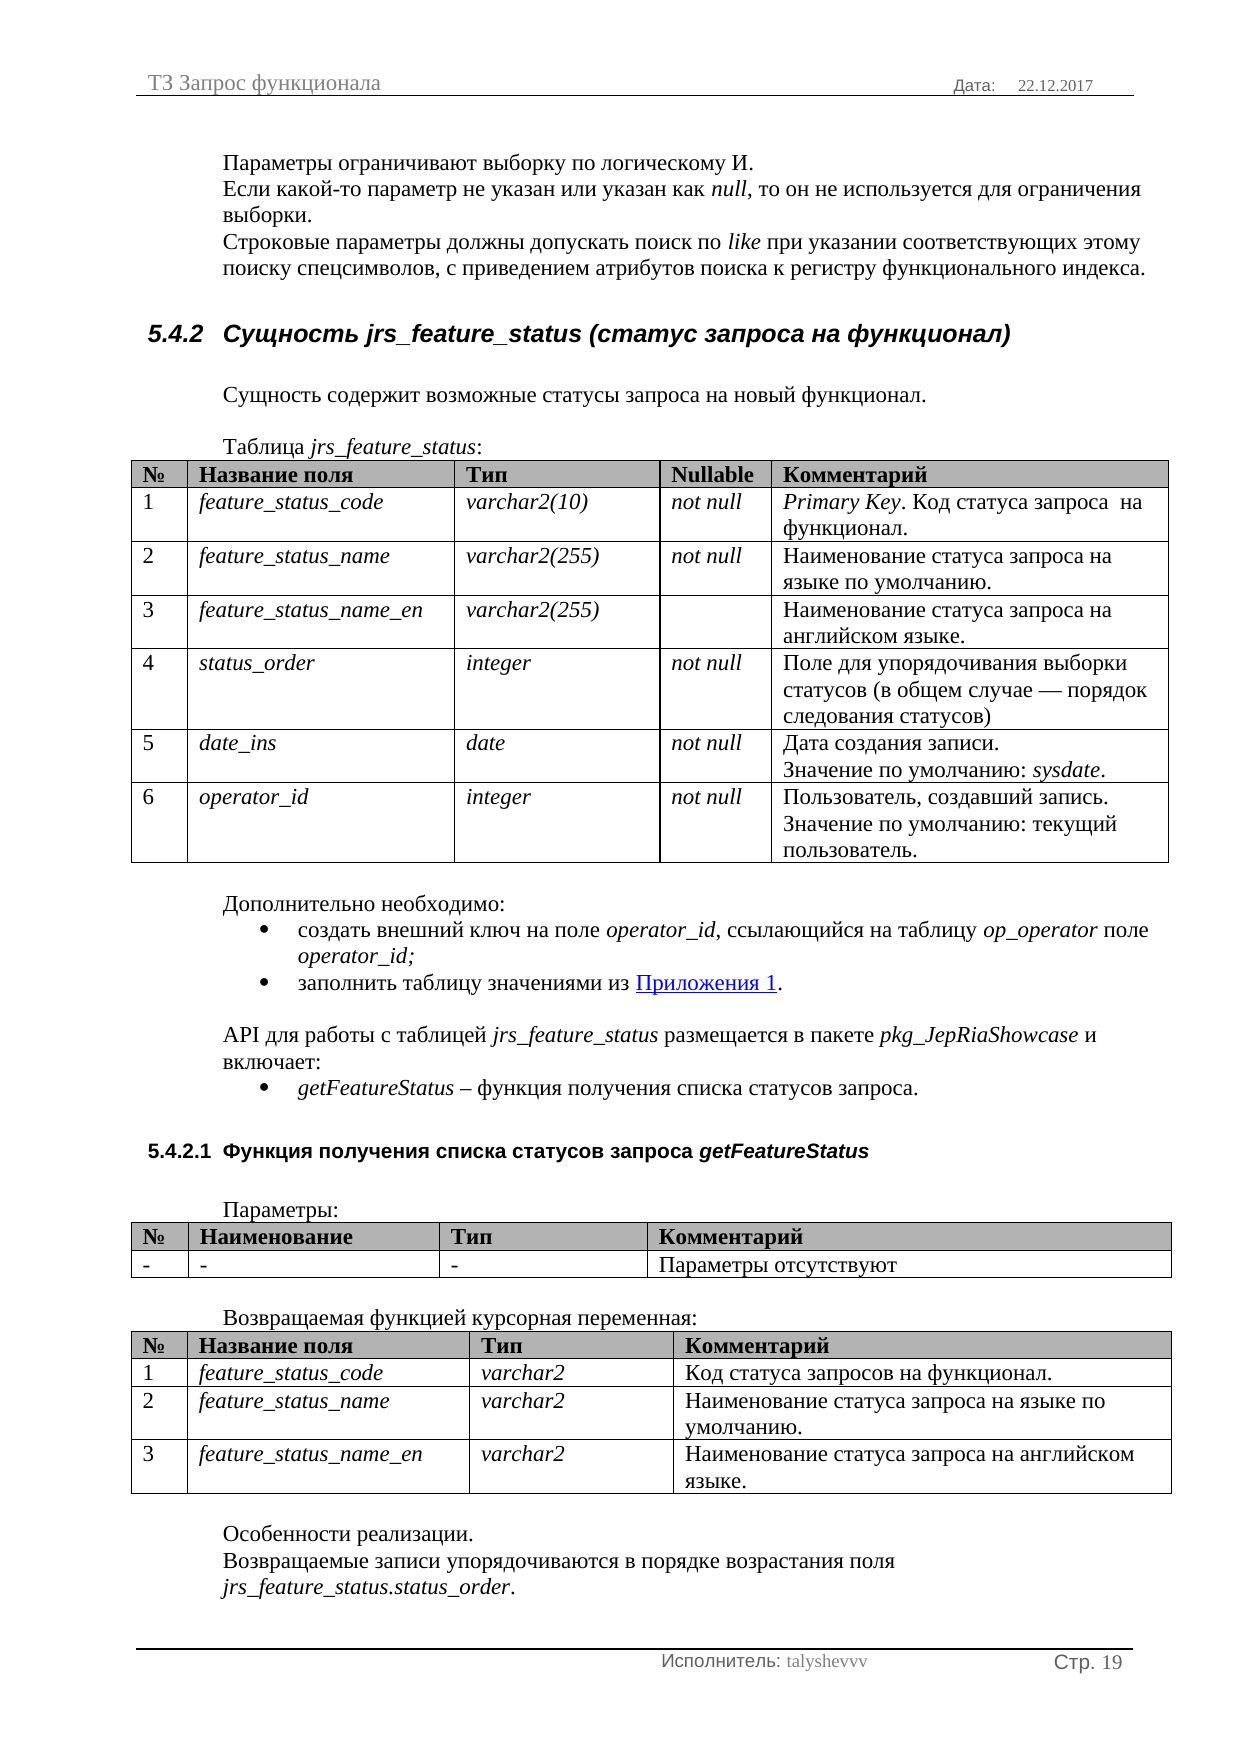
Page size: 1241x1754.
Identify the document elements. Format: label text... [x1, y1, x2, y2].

table_cell feature_status_name [188, 1387, 469, 1439]
table_cell feature_status_name [188, 542, 454, 594]
table_cell Primary Key. Код статуса запроса на функционал. [772, 488, 1168, 541]
table_cell feature_status_name_en [188, 1440, 469, 1493]
table_header Название поля [188, 1332, 469, 1358]
list заполнить таблицу значениями из Приложения 1. [260, 969, 1152, 995]
table_cell 1 [132, 488, 187, 541]
table_cell date [455, 730, 659, 782]
table_cell not null [661, 730, 771, 782]
table_header № [132, 1223, 188, 1250]
table_cell - [132, 1251, 188, 1277]
table_cell not null [661, 649, 771, 728]
table_cell 4 [132, 649, 187, 728]
table_header Комментарий [648, 1223, 1171, 1250]
table_cell varchar2 [470, 1359, 673, 1386]
table_cell varchar2(10) [455, 488, 659, 541]
table_cell varchar2 [470, 1387, 673, 1439]
table_cell varchar2(255) [455, 542, 659, 594]
table_header Nullable [661, 461, 771, 487]
subtitle Сущность jrs_feature_status (статус запроса на функционал) [148, 319, 1152, 348]
table_cell 3 [132, 596, 187, 648]
table_cell feature_status_code [188, 1359, 469, 1386]
table_cell Поле для упорядочивания выборки статусов (в общем случае — порядок следования статусов) [772, 649, 1168, 728]
table_cell date_ins [188, 730, 454, 782]
table_header Наименование [189, 1223, 439, 1250]
table_cell status_order [188, 649, 454, 728]
table_cell 3 [132, 1440, 187, 1493]
table_cell 2 [132, 542, 187, 594]
text Если какой-то параметр не указан или указан как null, то он не используется для ограничения выборки. [223, 175, 1152, 228]
table_header Комментарий [772, 461, 1168, 487]
text Сущность содержит возможные статусы запроса на новый функционал. [223, 381, 1152, 407]
table_cell - [189, 1251, 439, 1277]
table_cell Наименование статуса запроса на английском языке. [772, 596, 1168, 648]
table_header Тип [470, 1332, 673, 1358]
table_cell operator_id [188, 783, 454, 862]
text Строковые параметры должны допускать поиск по like при указании соответствующих этому поиску спецсимволов, с приведением атрибутов поиска к регистру функционального индекса. [223, 228, 1152, 280]
list getFeatureStatus – функция получения списка статусов запроса. [260, 1074, 1152, 1101]
text Возвращаемые записи упорядочиваются в порядке возрастания поля jrs_feature_status.status_order. [223, 1547, 1152, 1599]
table_header Комментарий [674, 1332, 1171, 1358]
table_cell Наименование статуса запроса на языке по умолчанию. [772, 542, 1168, 594]
table_cell Наименование статуса запроса на английском языке. [674, 1440, 1171, 1493]
text Особенности реализации. [223, 1521, 1152, 1547]
table_cell - [440, 1251, 647, 1277]
text Таблица jrs_feature_status: [223, 433, 1152, 460]
table_cell 6 [132, 783, 187, 862]
table_header Тип [440, 1223, 647, 1250]
table_cell Параметры отсутствуют [648, 1251, 1171, 1277]
table_cell varchar2(255) [455, 596, 659, 648]
text API для работы с таблицей jrs_feature_status размещается в пакете pkg_JepRiaShowcase и включает: [223, 1021, 1152, 1074]
table_cell varchar2 [470, 1440, 673, 1493]
table_cell Дата создания записи. Значение по умолчанию: sysdate. [772, 730, 1168, 782]
table_cell [661, 596, 771, 648]
table_cell Код статуса запросов на функционал. [674, 1359, 1171, 1386]
table_cell not null [661, 542, 771, 594]
table_header № [132, 461, 187, 487]
text Дополнительно необходимо: [223, 890, 1152, 916]
table_cell integer [455, 783, 659, 862]
table_cell not null [661, 488, 771, 541]
table_header Тип [455, 461, 659, 487]
table_cell 5 [132, 730, 187, 782]
table_cell feature_status_name_en [188, 596, 454, 648]
text Параметры ограничивают выборку по логическому И. [223, 149, 1152, 175]
table_header Название поля [188, 461, 454, 487]
table_cell feature_status_code [188, 488, 454, 541]
text Возвращаемая функцией курсорная переменная: [223, 1304, 1152, 1331]
subtitle Функция получения списка статусов запроса getFeatureStatus [148, 1139, 1152, 1163]
list создать внешний ключ на поле operator_id, ссылающийся на таблицу op_operator поле operator_id; [260, 916, 1152, 969]
table_header № [132, 1332, 187, 1358]
table_cell 2 [132, 1387, 187, 1439]
table_cell integer [455, 649, 659, 728]
table_cell Наименование статуса запроса на языке по умолчанию. [674, 1387, 1171, 1439]
table_cell Пользователь, создавший запись. Значение по умолчанию: текущий пользователь. [772, 783, 1168, 862]
table_cell not null [661, 783, 771, 862]
text Параметры: [223, 1196, 1152, 1222]
table_cell 1 [132, 1359, 187, 1386]
